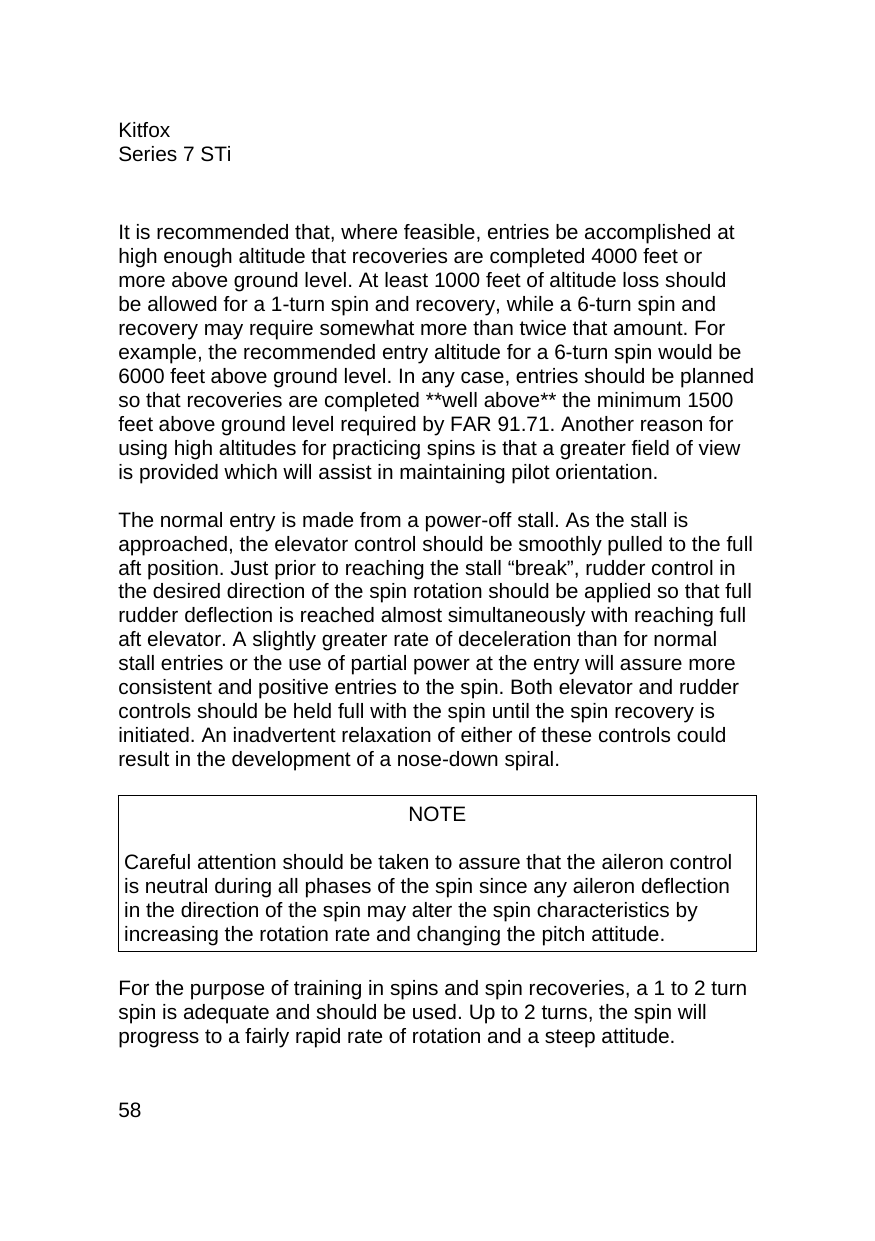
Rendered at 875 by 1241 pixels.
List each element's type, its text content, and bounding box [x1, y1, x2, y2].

text The normal entry is made from a power-off stall. As the stall is approached, the elevator control should be smoothly pulled to the full aft position. Just prior to reaching the stall “break”, rudder control in the desired direction of the spin rotation should be applied so that full rudder deflection is reached almost simultaneously with reaching full aft elevator. A slightly greater rate of deceleration than for normal stall entries or the use of partial power at the entry will assure more consistent and positive entries to the spin. Both elevator and rudder controls should be held full with the spin until the spin recovery is initiated. An inadvertent relaxation of either of these controls could result in the development of a nose-down spiral. [118, 507, 756, 771]
table_header NOTE Careful attention should be taken to assure that the aileron control is neutral during all phases of the spin since any aileron deflection in the direction of the spin may alter the spin characteristics by increasing the rotation rate and changing the pitch attitude. [119, 796, 756, 951]
text For the purpose of training in spins and spin recoveries, a 1 to 2 turn spin is adequate and should be used. Up to 2 turns, the spin will progress to a fairly rapid rate of rotation and a steep attitude. [118, 976, 756, 1048]
text It is recommended that, where feasible, entries be accomplished at high enough altitude that recoveries are completed 4000 feet or more above ground level. At least 1000 feet of altitude loss should be allowed for a 1-turn spin and recovery, while a 6-turn spin and recovery may require somewhat more than twice that amount. For example, the recommended entry altitude for a 6-turn spin would be 6000 feet above ground level. In any case, entries should be planned so that recoveries are completed **well above** the minimum 1500 feet above ground level required by FAR 91.71. Another reason for using high altitudes for practicing spins is that a greater field of view is provided which will assist in maintaining pilot orientation. [118, 220, 756, 483]
